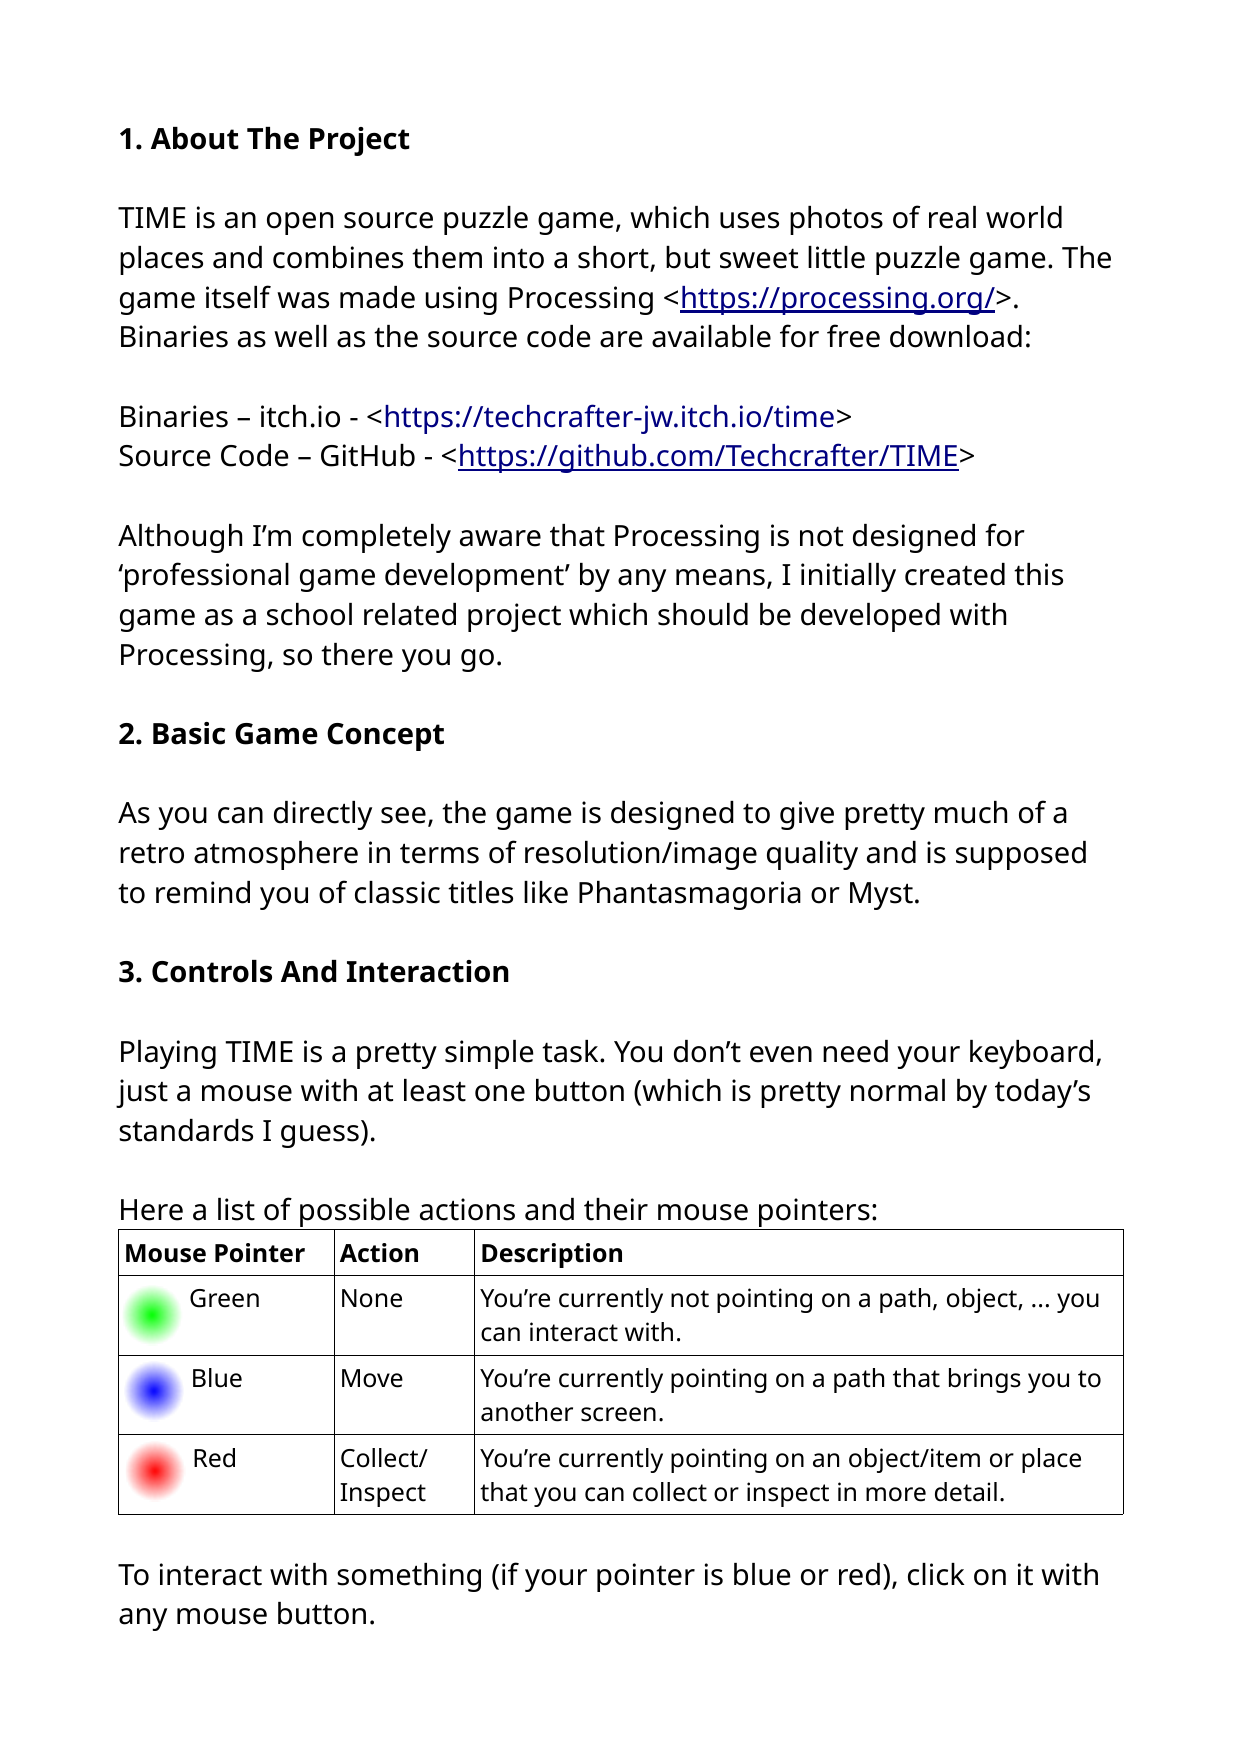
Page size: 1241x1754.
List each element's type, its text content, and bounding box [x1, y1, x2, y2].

table_cell You’re currently not pointing on a path, object, ... you can interact with. [475, 1276, 1123, 1355]
text Playing TIME is a pretty simple task. You don’t even need your keyboard, just a mouse with at least one button (which is pretty normal by today’s standards I guess). [118, 1031, 1122, 1150]
text 1. About The Project [118, 118, 1122, 158]
text 2. Basic Game Concept [118, 713, 1122, 753]
text Source Code – GitHub - <https://github.com/Techcrafter/TIME> [118, 436, 1122, 475]
table_header Action [335, 1230, 474, 1275]
text Here a list of possible actions and their mouse pointers: [118, 1190, 1122, 1229]
table_cell You’re currently pointing on a path that brings you to another screen. [475, 1356, 1123, 1434]
text To interact with something (if your pointer is blue or red), click on it with any mouse button. [118, 1554, 1122, 1633]
table_cell Move [335, 1356, 474, 1434]
table_cell Red [119, 1435, 334, 1514]
text 3. Controls And Interaction [118, 952, 1122, 991]
picture [125, 1441, 186, 1502]
picture [122, 1285, 183, 1346]
text Binaries as well as the source code are available for free download: [118, 317, 1122, 356]
text Although I’m completely aware that Processing is not designed for ‘professional game development’ by any means, I initially created this game as a school related project which should be developed with Processing, so there you go. [118, 515, 1122, 674]
table_header Description [475, 1230, 1123, 1275]
table_cell None [335, 1276, 474, 1355]
text As you can directly see, the game is designed to give pretty much of a retro atmosphere in terms of resolution/image quality and is supposed to remind you of classic titles like Phantasmagoria or Myst. [118, 793, 1122, 912]
table_cell Collect/Inspect [335, 1435, 474, 1514]
text TIME is an open source puzzle game, which uses photos of real world places and combines them into a short, but sweet little puzzle game. The game itself was made using Processing <https://processing.org/>. [118, 197, 1122, 317]
table_cell You’re currently pointing on an object/item or place that you can collect or inspect in more detail. [475, 1435, 1123, 1514]
text Binaries – itch.io - <https://techcrafter-jw.itch.io/time> [118, 396, 1122, 436]
picture [124, 1361, 184, 1422]
table_cell Blue [119, 1356, 334, 1434]
table_cell Green [119, 1276, 334, 1355]
table_header Mouse Pointer [119, 1230, 334, 1275]
